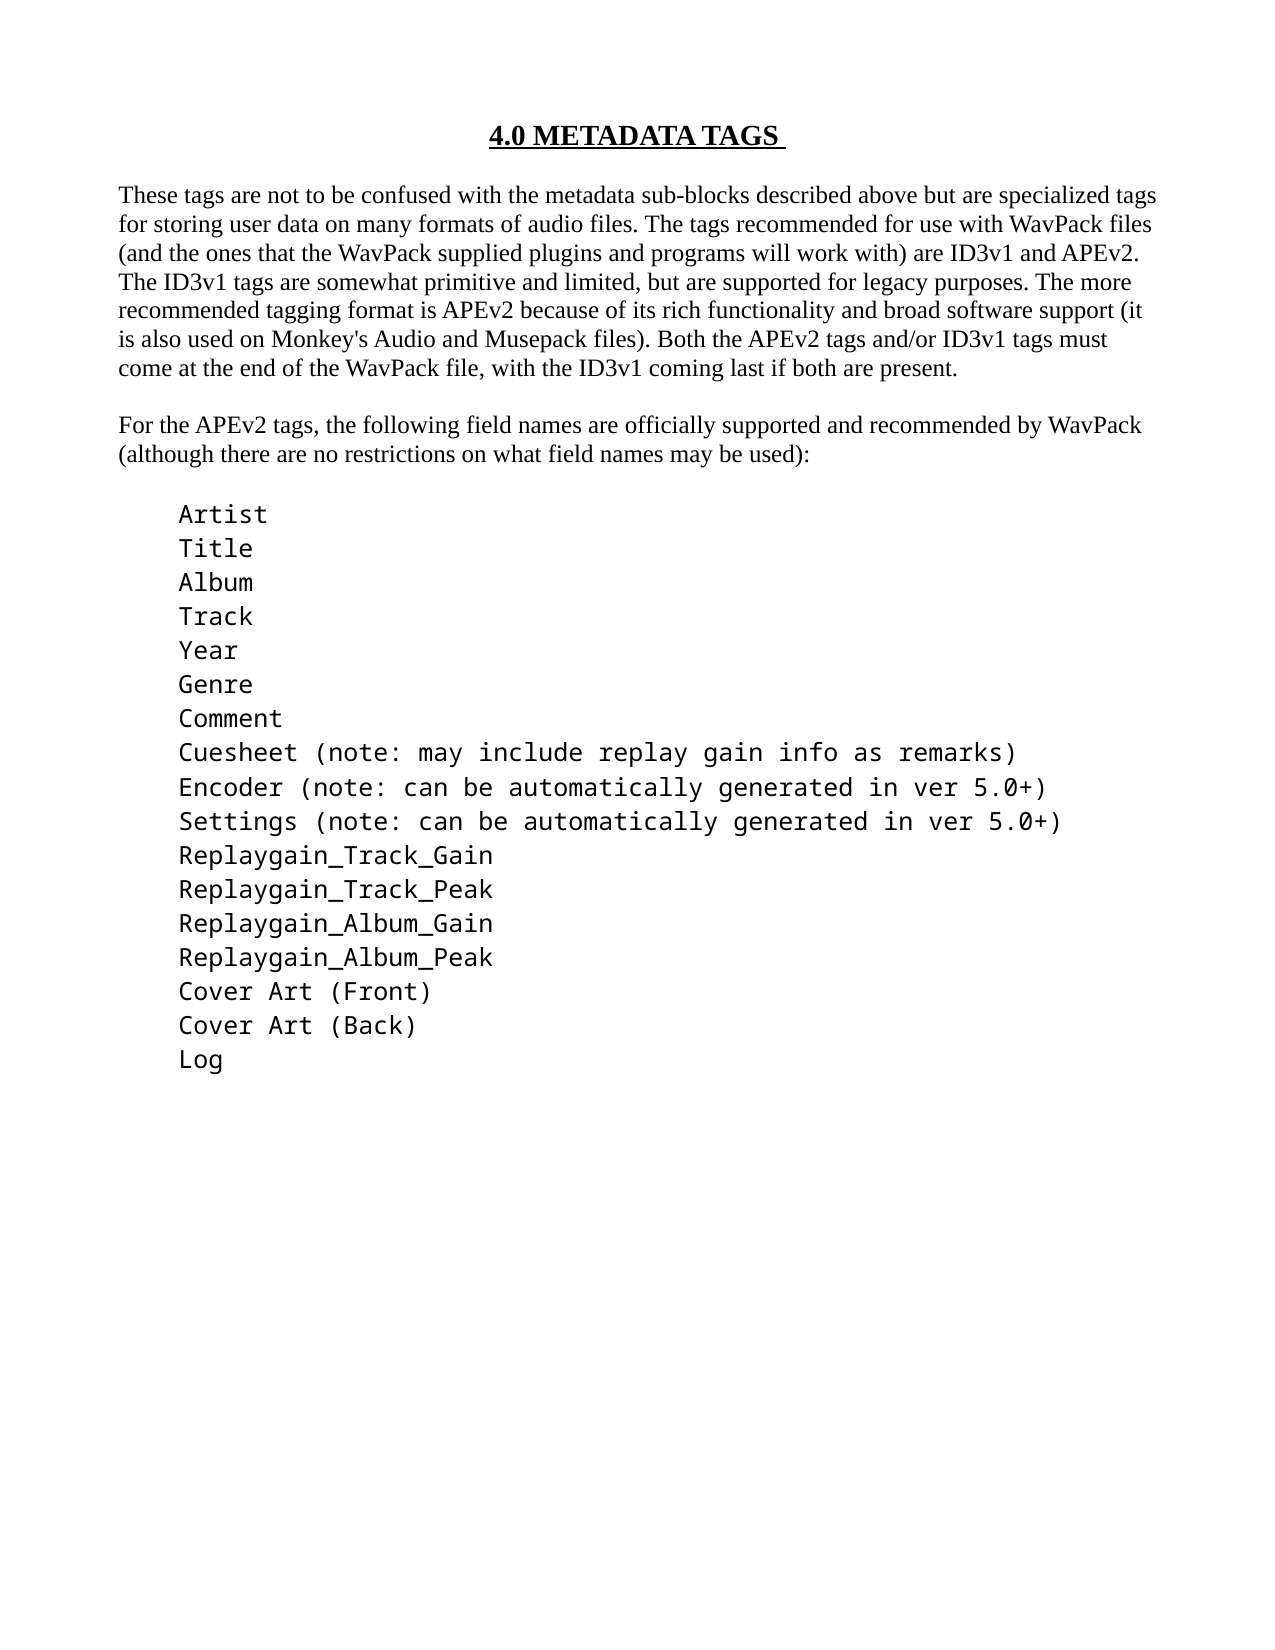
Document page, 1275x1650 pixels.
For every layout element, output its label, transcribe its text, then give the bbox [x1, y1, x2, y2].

text Log [118, 1042, 1157, 1076]
text Title [118, 531, 1157, 565]
text Album [118, 565, 1157, 599]
text Replaygain_Track_Gain [118, 837, 1157, 871]
text For the APEv2 tags, the following field names are officially supported and recommended by WavPack (although there are no restrictions on what field names may be used): [118, 410, 1157, 468]
text 4.0 METADATA TAGS [118, 118, 1157, 152]
text Comment [118, 701, 1157, 735]
text Genre [118, 667, 1157, 701]
text Settings (note: can be automatically generated in ver 5.0+) [118, 803, 1157, 837]
text Replaygain_Album_Peak [118, 939, 1157, 973]
text Cuesheet (note: may include replay gain info as remarks) [118, 735, 1157, 769]
text Year [118, 633, 1157, 667]
text Replaygain_Album_Gain [118, 905, 1157, 939]
text Replaygain_Track_Peak [118, 871, 1157, 905]
text Encoder (note: can be automatically generated in ver 5.0+) [118, 769, 1157, 803]
text Cover Art (Front) [118, 973, 1157, 1008]
text Cover Art (Back) [118, 1008, 1157, 1042]
text Artist [118, 497, 1157, 531]
text Track [118, 599, 1157, 633]
text These tags are not to be confused with the metadata sub-blocks described above but are specialized tags for storing user data on many formats of audio files. The tags recommended for use with WavPack files (and the ones that the WavPack supplied plugins and programs will work with) are ID3v1 and APEv2. The ID3v1 tags are somewhat primitive and limited, but are supported for legacy purposes. The more recommended tagging format is APEv2 because of its rich functionality and broad software support (it is also used on Monkey's Audio and Musepack files). Both the APEv2 tags and/or ID3v1 tags must come at the end of the WavPack file, with the ID3v1 coming last if both are present. [118, 180, 1157, 382]
